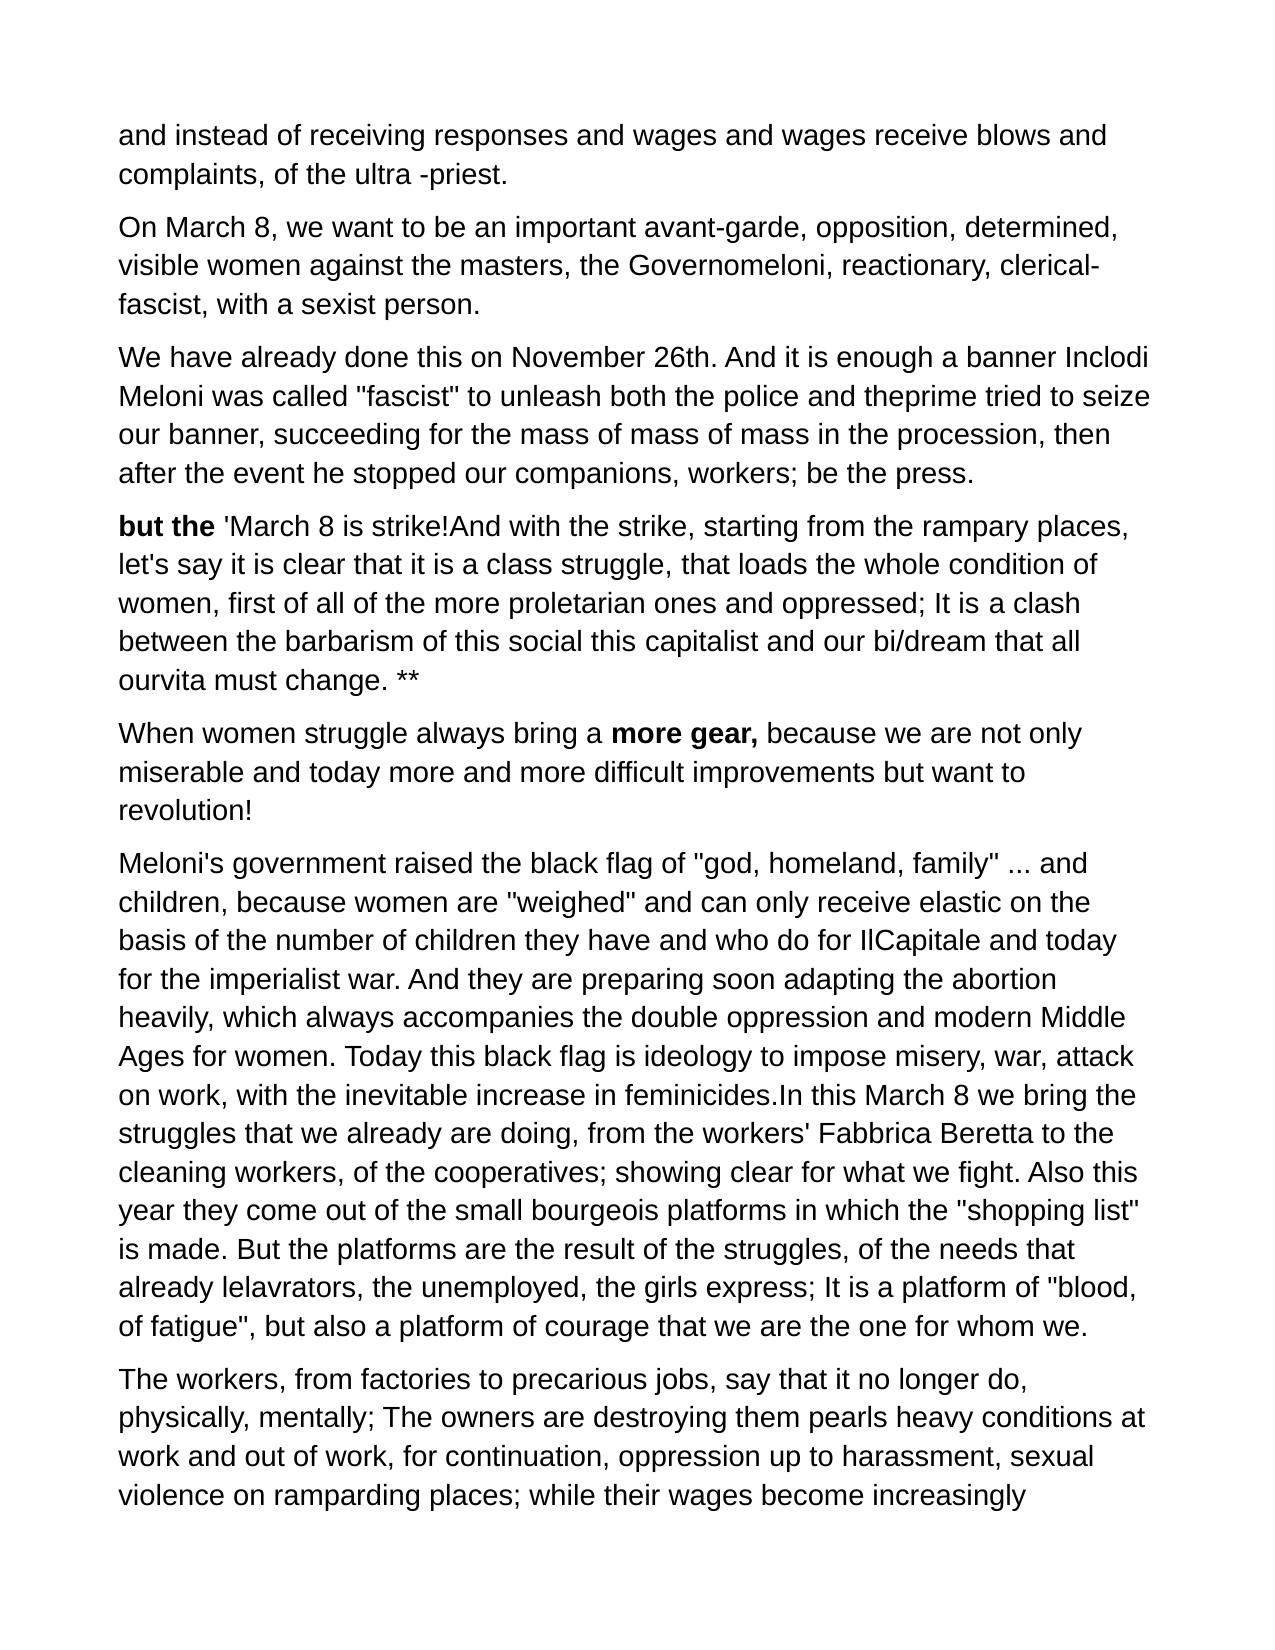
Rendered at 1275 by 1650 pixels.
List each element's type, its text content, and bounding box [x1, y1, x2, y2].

text When women struggle always bring a more gear, because we are not only miserable and today more and more difficult improvements but want to revolution! [118, 716, 1157, 827]
text but the 'March 8 is strike!And with the strike, starting from the rampary places, let's say it is clear that it is a class struggle, that loads the whole condition of women, first of all of the more proletarian ones and oppressed; It is a clash between the barbarism of this social this capitalist and our bi/dream that all ourvita must change. ** [118, 509, 1157, 696]
text On March 8, we want to be an important avant-garde, opposition, determined, visible women against the masters, the Governomeloni, reactionary, clerical-fascist, with a sexist person. [118, 210, 1157, 320]
text The workers, from factories to precarious jobs, say that it no longer do, physically, mentally; The owners are destroying them pearls heavy conditions at work and out of work, for continuation, oppression up to harassment, sexual violence on ramparding places; while their wages become increasingly [118, 1362, 1157, 1511]
text and instead of receiving responses and wages and wages receive blows and complaints, of the ultra -priest. [118, 118, 1157, 190]
text We have already done this on November 26th. And it is enough a banner Inclodi Meloni was called "fascist" to unleash both the police and theprime tried to seize our banner, succeeding for the mass of mass of mass in the procession, then after the event he stopped our companions, workers; be the press. [118, 340, 1157, 489]
text Meloni's government raised the black flag of "god, homeland, family" ... and children, because women are "weighed" and can only receive elastic on the basis of the number of children they have and who do for IlCapitale and today for the imperialist war. And they are preparing soon adapting the abortion heavily, which always accompanies the double oppression and modern Middle Ages for women. Today this black flag is ideology to impose misery, war, attack on work, with the inevitable increase in feminicides.In this March 8 we bring the struggles that we already are doing, from the workers' Fabbrica Beretta to the cleaning workers, of the cooperatives; showing clear for what we fight. Also this year they come out of the small bourgeois platforms in which the "shopping list" is made. But the platforms are the result of the struggles, of the needs that already lelavrators, the unemployed, the girls express; It is a platform of "blood, of fatigue", but also a platform of courage that we are the one for whom we. [118, 846, 1157, 1342]
